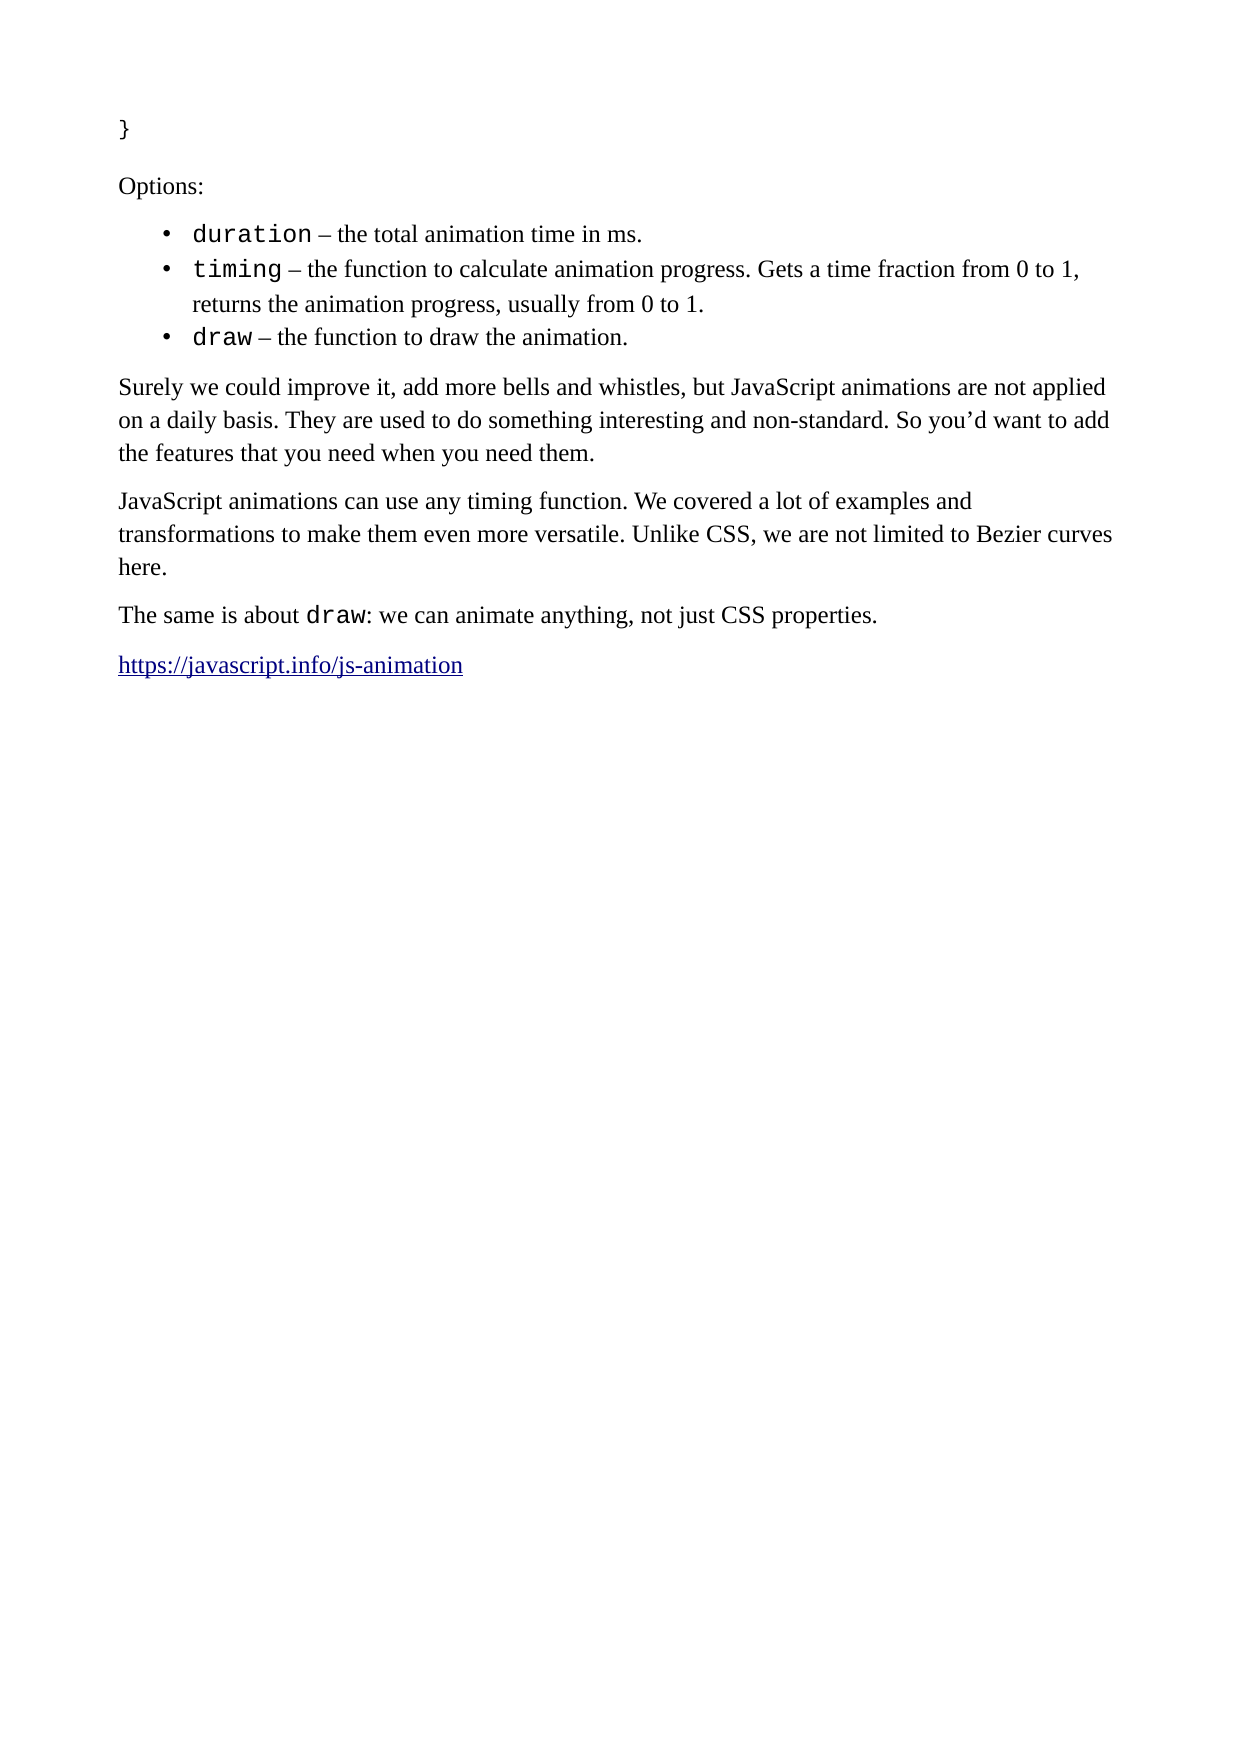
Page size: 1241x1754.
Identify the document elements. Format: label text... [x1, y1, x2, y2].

list draw – the function to draw the animation. [162, 322, 1122, 353]
list timing – the function to calculate animation progress. Gets a time fraction from 0 to 1, returns the animation progress, usually from 0 to 1. [162, 254, 1122, 318]
text The same is about draw: we can animate anything, not just CSS properties. [118, 600, 1122, 631]
text JavaScript animations can use any timing function. We covered a lot of examples and transformations to make them even more versatile. Unlike CSS, we are not limited to Bezier curves here. [118, 486, 1122, 581]
text Surely we could improve it, add more bells and whistles, but JavaScript animations are not applied on a daily basis. They are used to do something interesting and non-standard. So you’d want to add the features that you need when you need them. [118, 372, 1122, 467]
text Options: [118, 171, 1122, 200]
text https://javascript.info/js-animation [118, 650, 1122, 678]
list duration – the total animation time in ms. [162, 219, 1122, 250]
text } [118, 118, 1122, 142]
